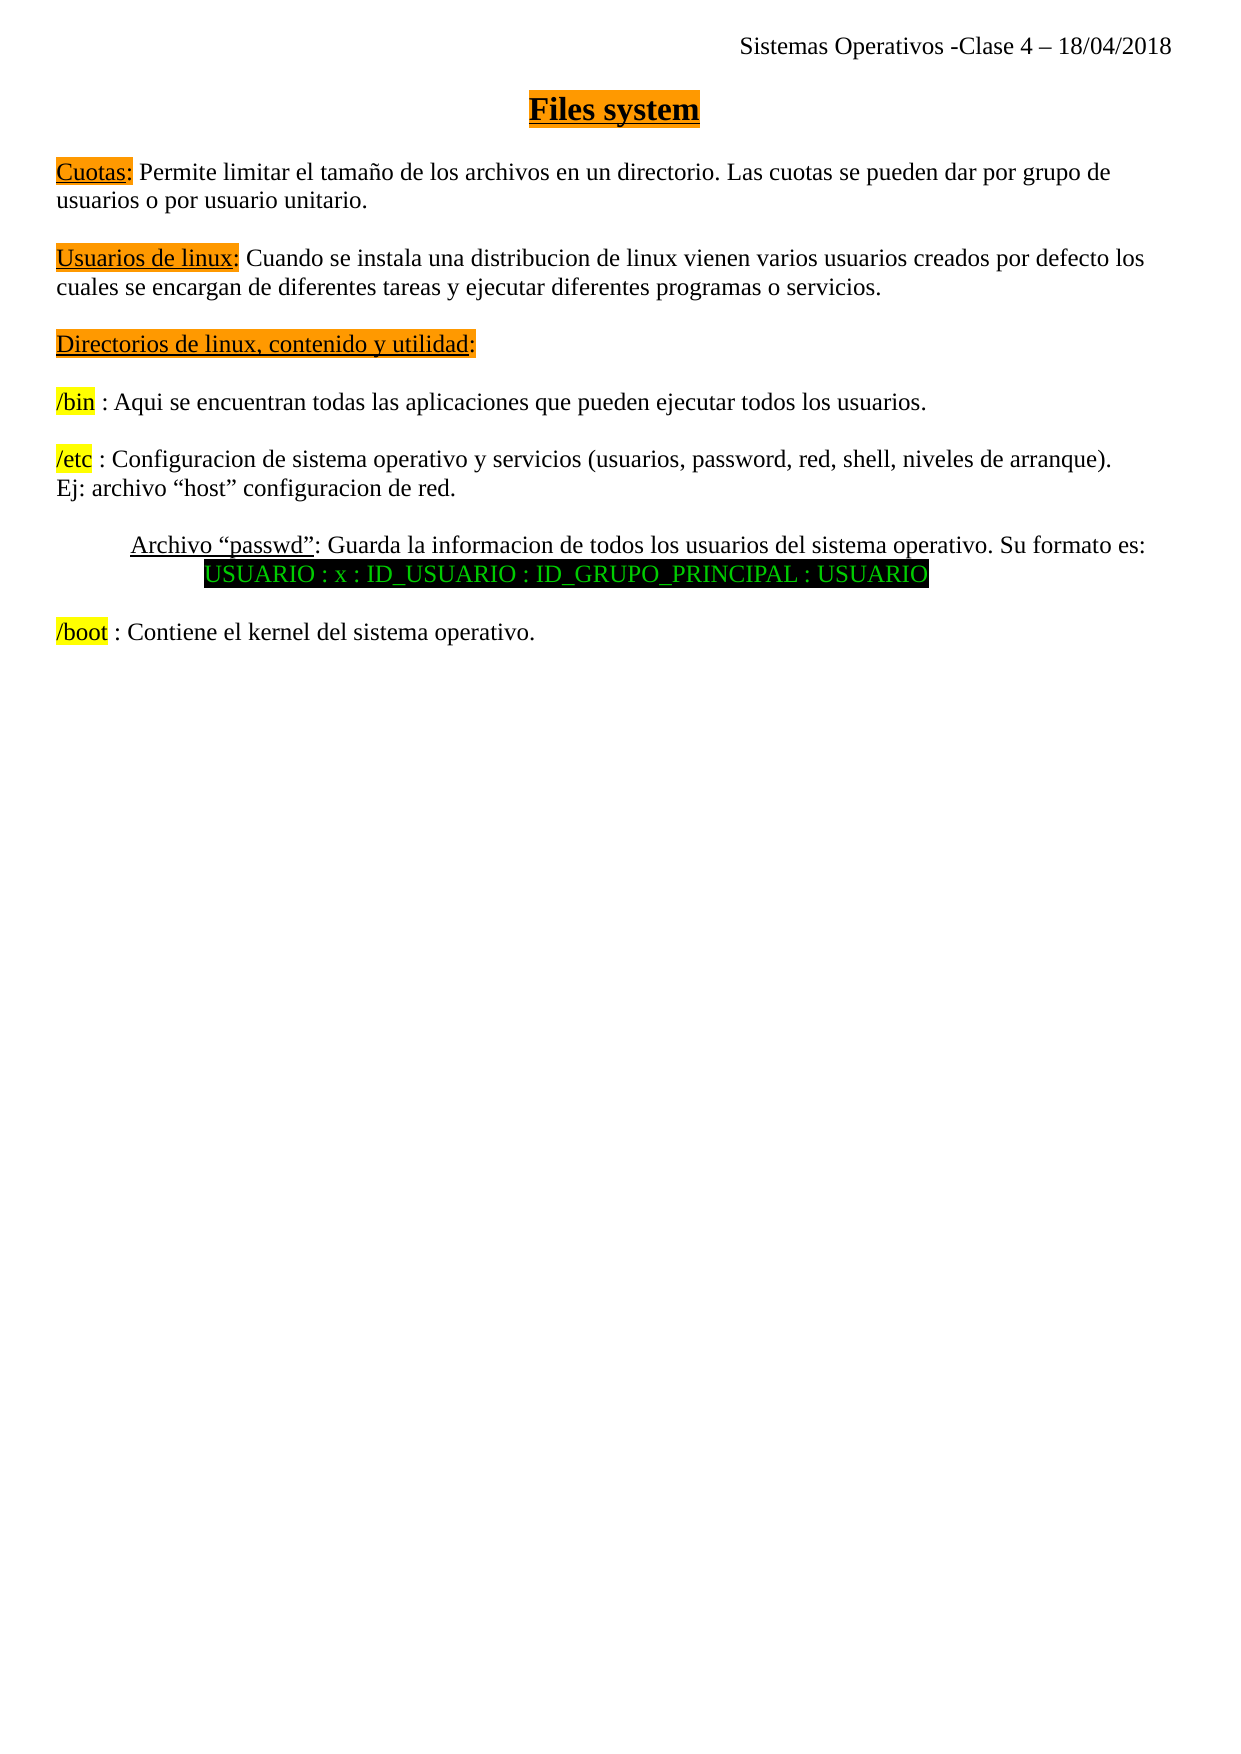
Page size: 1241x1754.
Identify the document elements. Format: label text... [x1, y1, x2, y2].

text Usuarios de linux: Cuando se instala una distribucion de linux vienen varios usuarios creados por defecto los cuales se encargan de diferentes tareas y ejecutar diferentes programas o servicios. [56, 243, 1172, 300]
text Directorios de linux, contenido y utilidad: [56, 329, 1172, 358]
text Ej: archivo “host” configuracion de red. [56, 473, 1172, 502]
text Archivo “passwd”: Guarda la informacion de todos los usuarios del sistema operativo. Su formato es: [56, 530, 1172, 559]
text /etc : Configuracion de sistema operativo y servicios (usuarios, password, red, shell, niveles de arranque). [56, 444, 1172, 473]
text Cuotas: Permite limitar el tamaño de los archivos en un directorio. Las cuotas se pueden dar por grupo de usuarios o por usuario unitario. [56, 157, 1172, 214]
text /boot : Contiene el kernel del sistema operativo. [56, 617, 1172, 645]
text /bin : Aqui se encuentran todas las aplicaciones que pueden ejecutar todos los usuarios. [56, 387, 1172, 415]
text USUARIO : x : ID_USUARIO : ID_GRUPO_PRINCIPAL : USUARIO [56, 559, 1172, 588]
text Files system [56, 89, 1172, 128]
